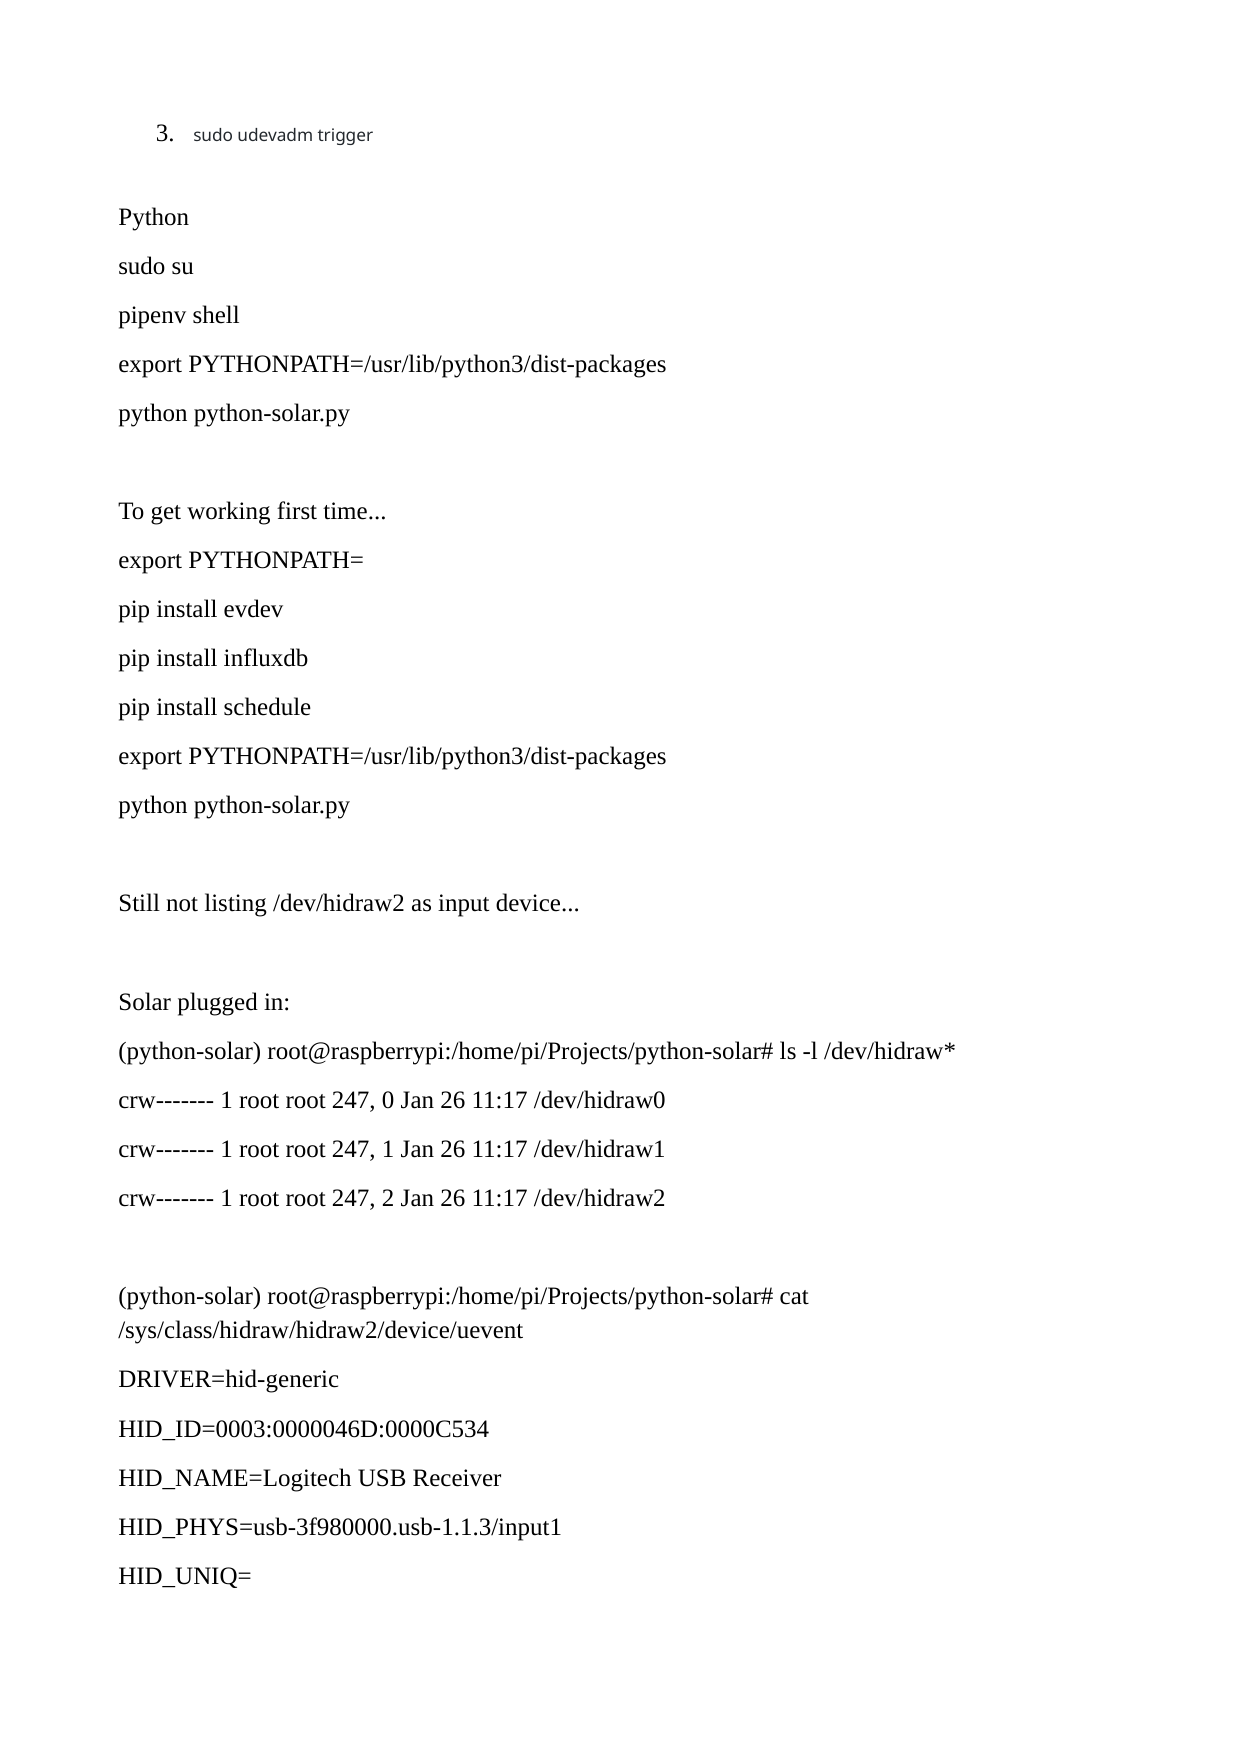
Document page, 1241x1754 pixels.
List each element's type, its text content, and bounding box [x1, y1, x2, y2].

text sudo su [118, 251, 1122, 279]
list sudo udevadm trigger [156, 118, 1122, 147]
text DRIVER=hid-generic [118, 1364, 1122, 1393]
text (python-solar) root@raspberrypi:/home/pi/Projects/python-solar# cat /sys/class/hidraw/hidraw2/device/uevent [118, 1281, 1122, 1344]
text Python [118, 167, 1122, 230]
text export PYTHONPATH=/usr/lib/python3/dist-packages [118, 741, 1122, 770]
text export PYTHONPATH=/usr/lib/python3/dist-packages [118, 349, 1122, 378]
text Solar plugged in: [118, 987, 1122, 1015]
text To get working first time... [118, 496, 1122, 525]
text pip install influxdb [118, 643, 1122, 672]
text crw------- 1 root root 247, 0 Jan 26 11:17 /dev/hidraw0 [118, 1085, 1122, 1113]
text crw------- 1 root root 247, 2 Jan 26 11:17 /dev/hidraw2 [118, 1183, 1122, 1212]
text pip install schedule [118, 692, 1122, 721]
text Still not listing /dev/hidraw2 as input device... [118, 888, 1122, 917]
text HID_ID=0003:0000046D:0000C534 [118, 1414, 1122, 1442]
text (python-solar) root@raspberrypi:/home/pi/Projects/python-solar# ls -l /dev/hidraw* [118, 1036, 1122, 1064]
text pipenv shell [118, 300, 1122, 328]
text crw------- 1 root root 247, 1 Jan 26 11:17 /dev/hidraw1 [118, 1134, 1122, 1163]
text python python-solar.py [118, 398, 1122, 427]
text python python-solar.py [118, 790, 1122, 819]
text HID_PHYS=usb-3f980000.usb-1.1.3/input1 [118, 1512, 1122, 1541]
text pip install evdev [118, 594, 1122, 623]
text HID_UNIQ= [118, 1561, 1122, 1589]
text export PYTHONPATH= [118, 545, 1122, 574]
text HID_NAME=Logitech USB Receiver [118, 1463, 1122, 1491]
